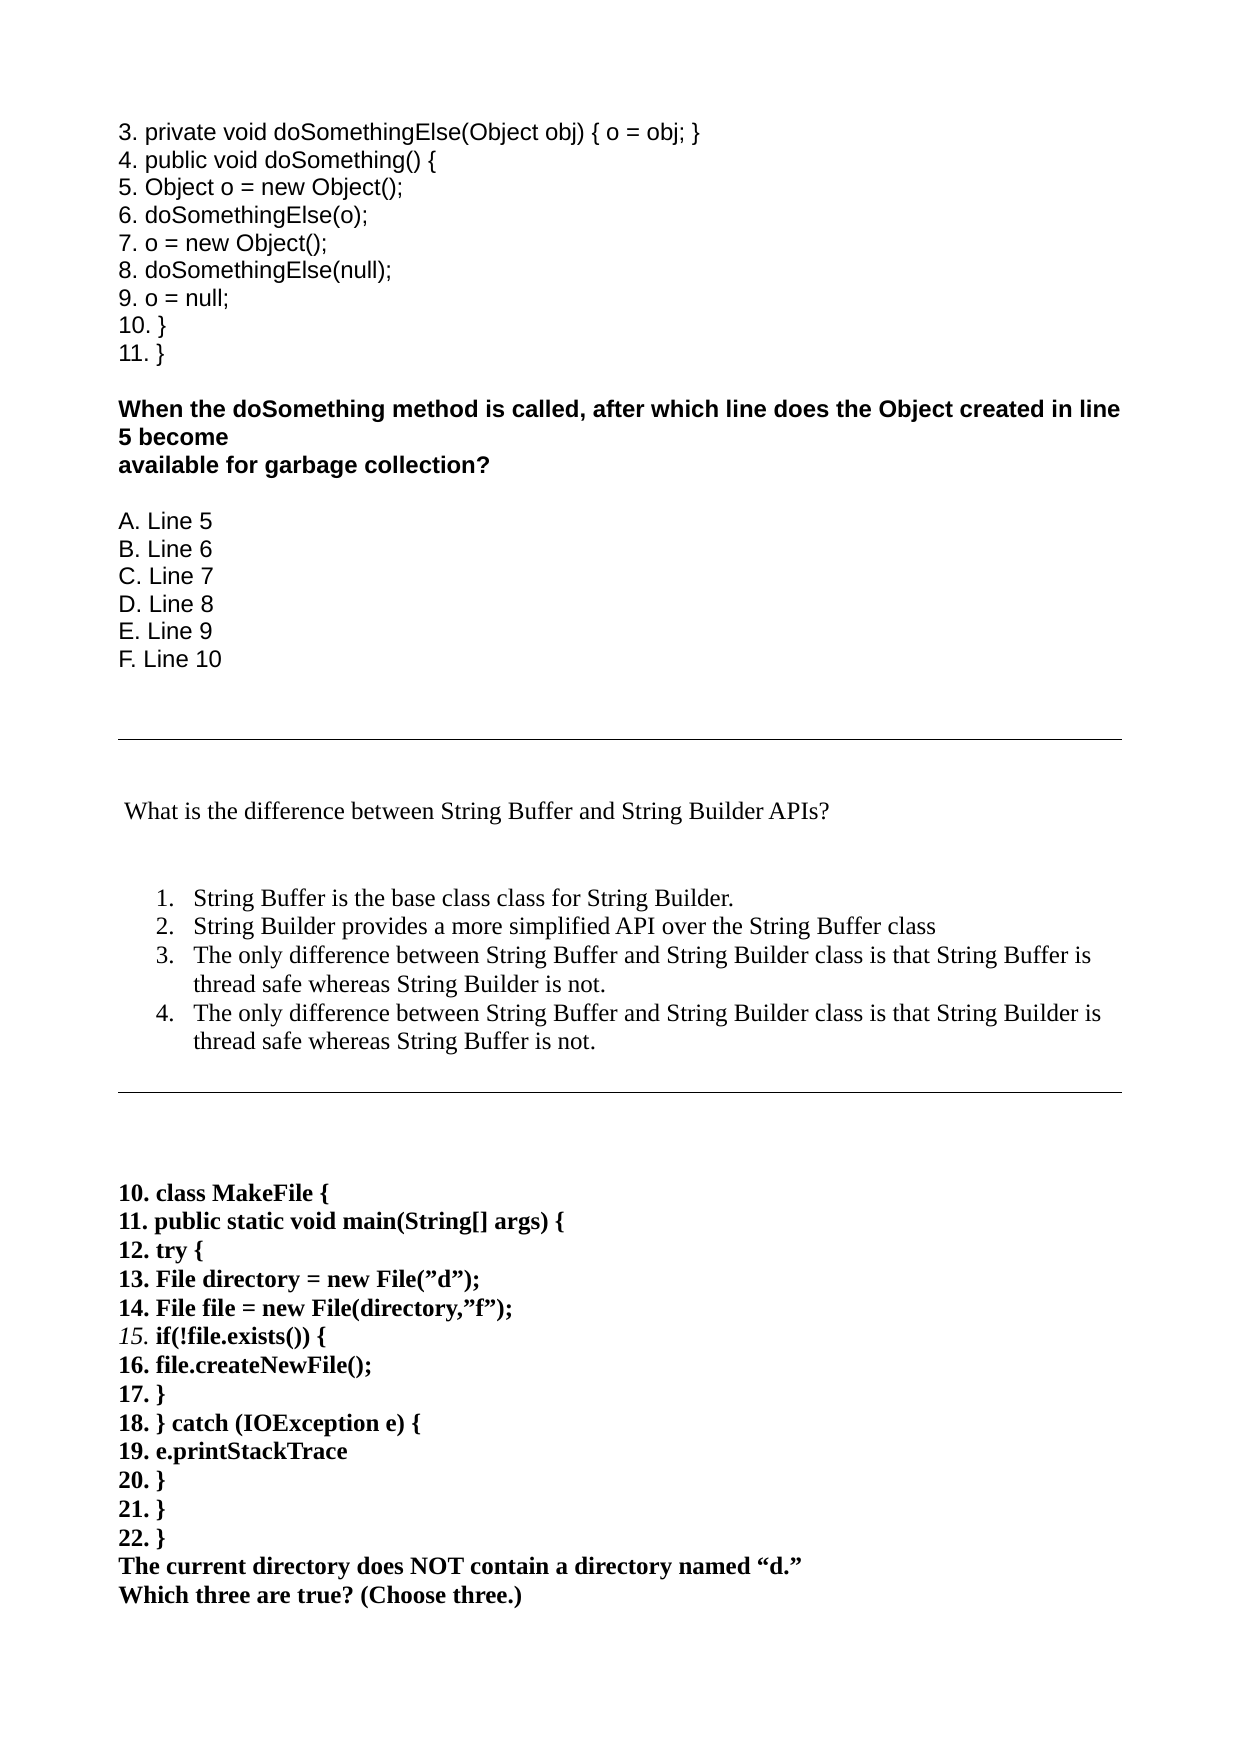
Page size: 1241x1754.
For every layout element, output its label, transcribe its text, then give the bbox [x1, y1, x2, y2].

text 20. } [118, 1465, 1122, 1494]
text When the doSomething method is called, after which line does the Object created in line 5 become available for garbage collection? [118, 395, 1122, 507]
text 17. } [118, 1379, 1122, 1408]
text 18. } catch (IOException e) { [118, 1408, 1122, 1436]
text What is the difference between String Buffer and String Builder APIs? [118, 796, 1122, 825]
text 14. File file = new File(directory,”f”); [118, 1293, 1122, 1321]
text 19. e.printStackTrace [118, 1436, 1122, 1465]
text 3. private void doSomethingElse(Object obj) { o = obj; } 4. public void doSomething() { 5. Object o = new Object(); 6. doSomethingElse(o); 7. o = new Object(); 8. doSomethingElse(null); 9. o = null; 10. } 11. } [118, 118, 1122, 395]
text Which three are true? (Choose three.) [118, 1580, 1122, 1609]
text 11. public static void main(String[] args) { [118, 1206, 1122, 1235]
text 10. class MakeFile { [118, 1178, 1122, 1206]
list The only difference between String Buffer and String Builder class is that String Buffer is thread safe whereas String Builder is not. [156, 940, 1122, 998]
text 22. } [118, 1523, 1122, 1551]
list The only difference between String Buffer and String Builder class is that String Builder is thread safe whereas String Buffer is not. [156, 998, 1122, 1055]
text 15. if(!file.exists()) { [118, 1321, 1122, 1350]
text 13. File directory = new File(”d”); [118, 1264, 1122, 1293]
text A. Line 5 B. Line 6 C. Line 7 D. Line 8 E. Line 9 F. Line 10 [118, 507, 1122, 701]
text 12. try { [118, 1235, 1122, 1264]
text 21. } [118, 1494, 1122, 1523]
list String Buffer is the base class class for String Builder. [156, 883, 1122, 911]
list String Builder provides a more simplified API over the String Buffer class [156, 911, 1122, 940]
text 16. file.createNewFile(); [118, 1350, 1122, 1379]
text The current directory does NOT contain a directory named “d.” [118, 1551, 1122, 1580]
